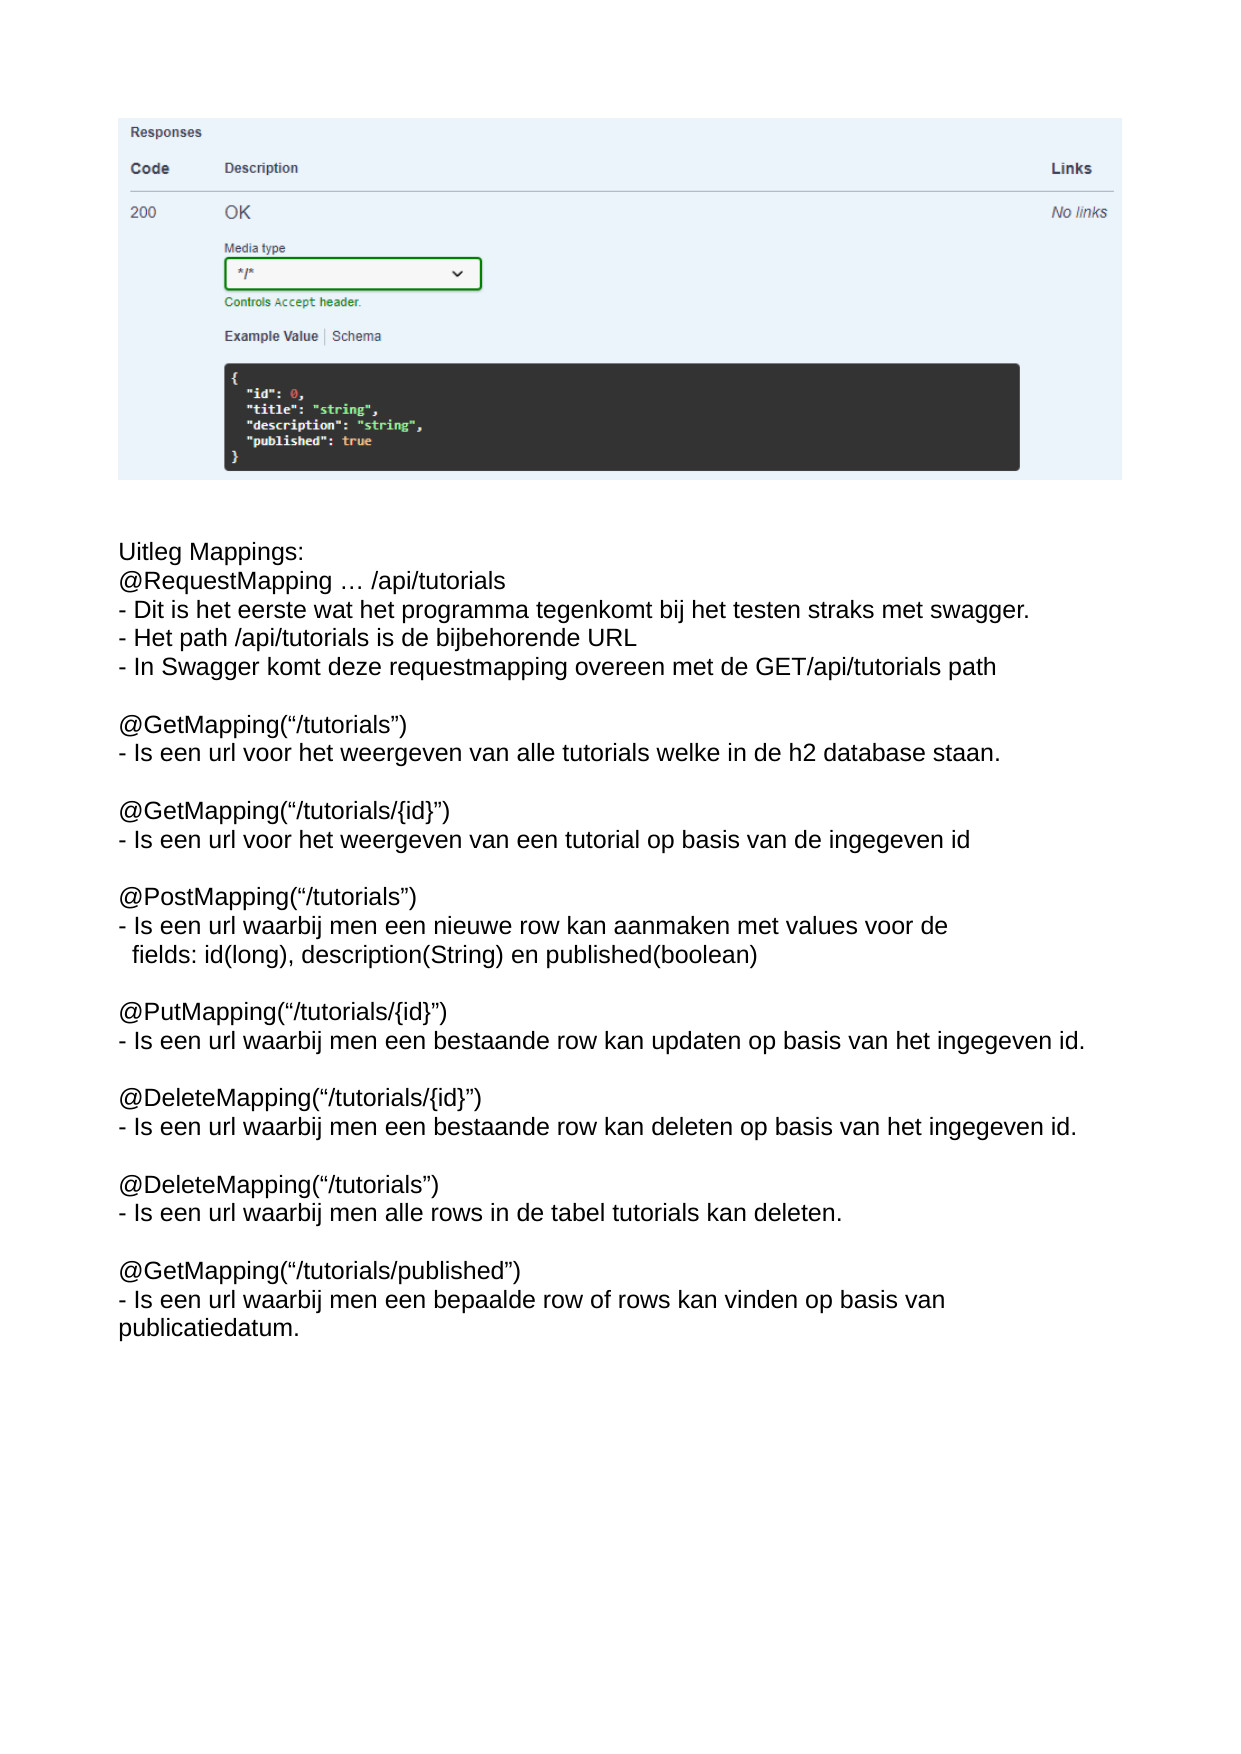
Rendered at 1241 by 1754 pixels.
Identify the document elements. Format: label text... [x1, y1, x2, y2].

text @PostMapping(“/tutorials”) [118, 882, 1122, 911]
text @DeleteMapping(“/tutorials”) [118, 1169, 1122, 1198]
text - In Swagger komt deze requestmapping overeen met de GET/api/tutorials path [118, 652, 1122, 681]
text - Is een url voor het weergeven van alle tutorials welke in de h2 database staan. [118, 738, 1122, 767]
text - Is een url waarbij men alle rows in de tabel tutorials kan deleten. [118, 1198, 1122, 1227]
text - Is een url waarbij men een bepaalde row of rows kan vinden op basis van publicatiedatum. [118, 1284, 1122, 1342]
text - Het path /api/tutorials is de bijbehorende URL [118, 623, 1122, 652]
text Uitleg Mappings: [118, 537, 1122, 566]
text fields: id(long), description(String) en published(boolean) [118, 939, 1122, 968]
text @GetMapping(“/tutorials/published”) [118, 1256, 1122, 1284]
text @GetMapping(“/tutorials/{id}”) [118, 796, 1122, 824]
picture [118, 118, 1123, 480]
text - Is een url waarbij men een bestaande row kan updaten op basis van het ingegeven id. [118, 1026, 1122, 1054]
text - Is een url voor het weergeven van een tutorial op basis van de ingegeven id [118, 824, 1122, 853]
text @DeleteMapping(“/tutorials/{id}”) [118, 1083, 1122, 1112]
text - Is een url waarbij men een nieuwe row kan aanmaken met values voor de [118, 911, 1122, 939]
text @PutMapping(“/tutorials/{id}”) [118, 997, 1122, 1026]
text @GetMapping(“/tutorials”) [118, 709, 1122, 738]
text - Dit is het eerste wat het programma tegenkomt bij het testen straks met swagger. [118, 594, 1122, 623]
text - Is een url waarbij men een bestaande row kan deleten op basis van het ingegeven id. [118, 1112, 1122, 1141]
text @RequestMapping … /api/tutorials [118, 566, 1122, 594]
